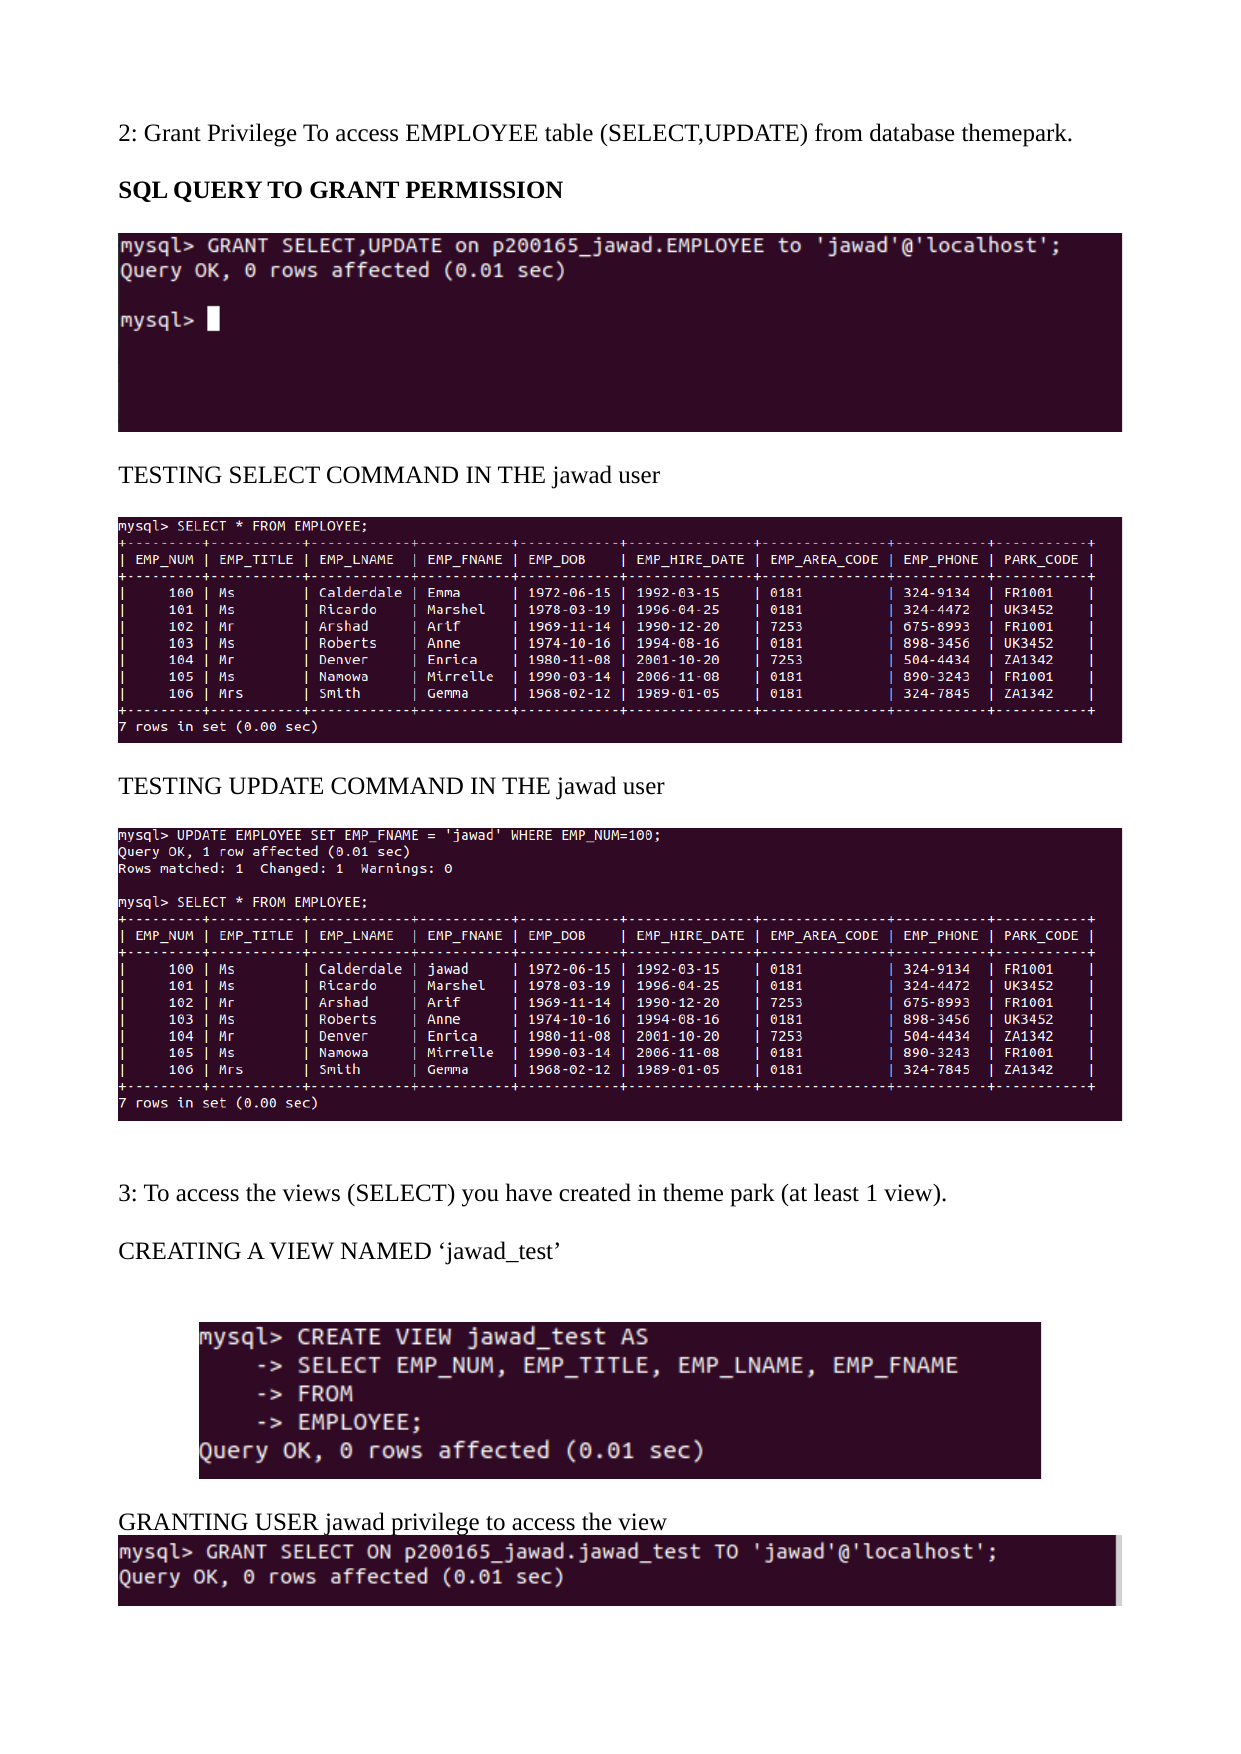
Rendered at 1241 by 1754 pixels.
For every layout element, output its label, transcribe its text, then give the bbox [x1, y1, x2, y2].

text SQL QUERY TO GRANT PERMISSION [118, 176, 1122, 204]
picture [118, 1535, 1123, 1606]
text 2: Grant Privilege To access EMPLOYEE table (SELECT,UPDATE) from database themepark. [118, 118, 1122, 147]
text 3: To access the views (SELECT) you have created in theme park (at least 1 view). [118, 1178, 1122, 1207]
picture [118, 233, 1123, 432]
picture [118, 828, 1123, 1121]
picture [199, 1322, 1042, 1479]
text GRANTING USER jawad privilege to access the view [118, 1507, 1122, 1535]
picture [118, 517, 1123, 743]
text CREATING A VIEW NAMED ‘jawad_test’ [118, 1236, 1122, 1264]
text TESTING SELECT COMMAND IN THE jawad user [118, 460, 1122, 489]
text TESTING UPDATE COMMAND IN THE jawad user [118, 771, 1122, 800]
